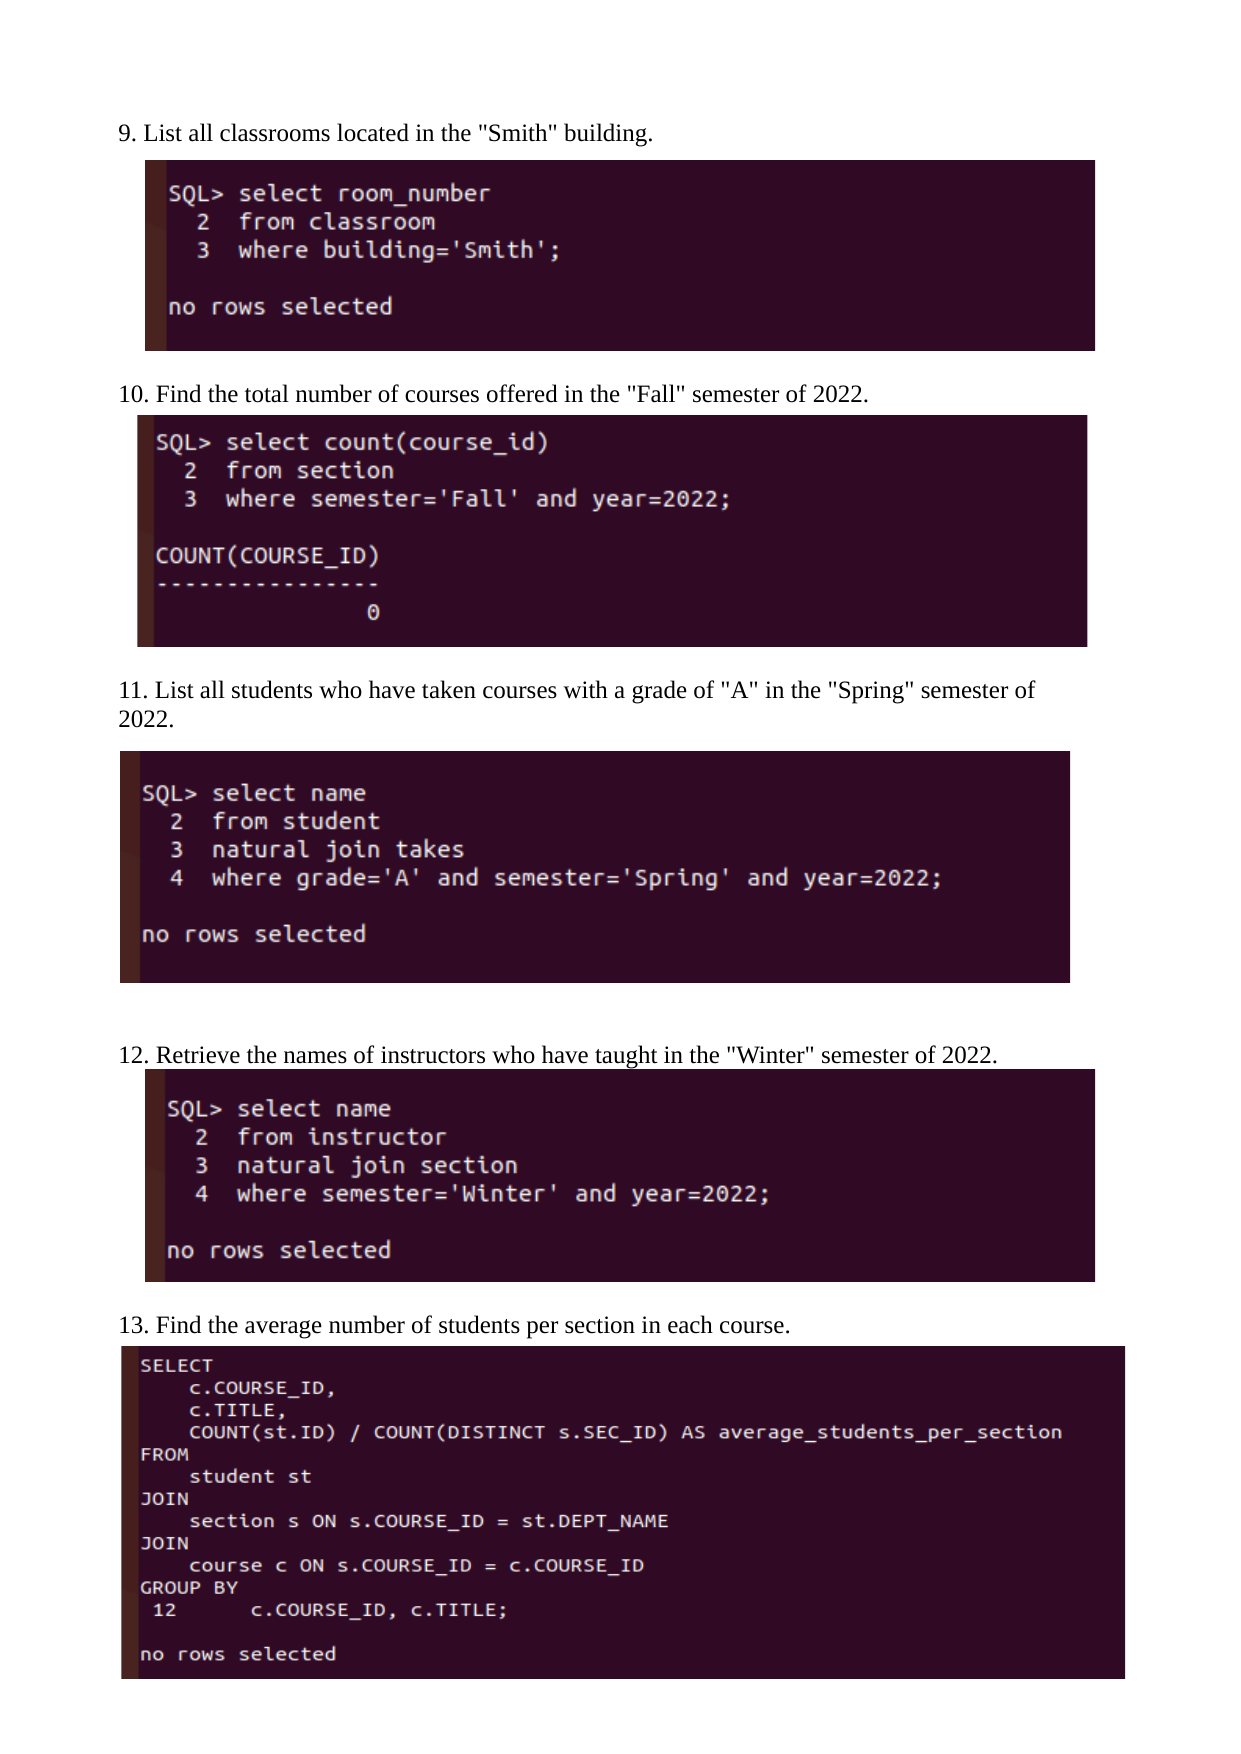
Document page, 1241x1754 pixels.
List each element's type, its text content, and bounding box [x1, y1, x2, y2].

picture [120, 751, 1071, 983]
text 2022. [118, 704, 1122, 732]
text 12. Retrieve the names of instructors who have taught in the "Winter" semester of 2022. [118, 1040, 1122, 1069]
picture [145, 160, 1096, 351]
text 9. List all classrooms located in the "Smith" building. [118, 118, 1122, 147]
text 10. Find the total number of courses offered in the "Fall" semester of 2022. [118, 379, 1122, 408]
text 13. Find the average number of students per section in each course. [118, 1310, 1122, 1339]
picture [137, 415, 1088, 647]
picture [121, 1346, 1126, 1679]
picture [145, 1069, 1096, 1282]
text 11. List all students who have taken courses with a grade of "A" in the "Spring" semester of [118, 675, 1122, 704]
